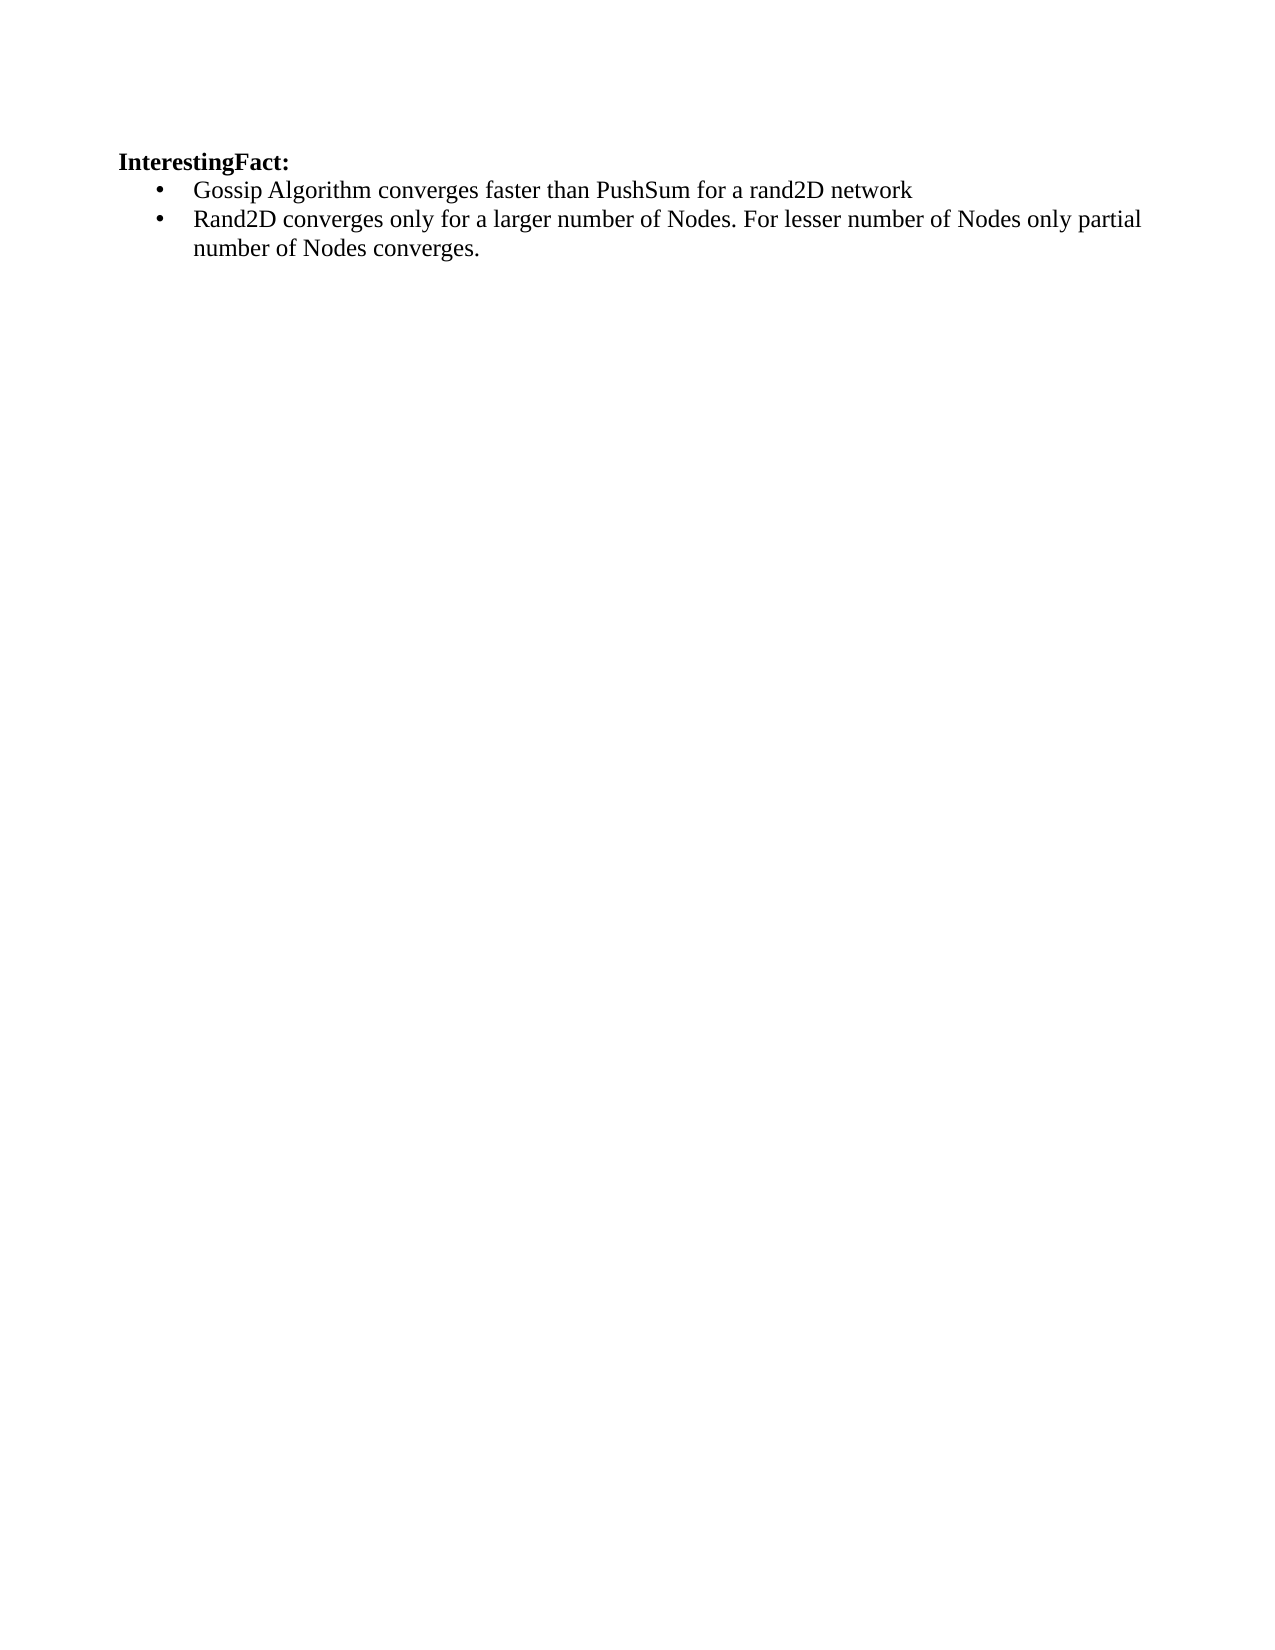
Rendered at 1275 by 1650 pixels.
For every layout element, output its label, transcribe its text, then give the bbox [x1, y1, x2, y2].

list Rand2D converges only for a larger number of Nodes. For lesser number of Nodes only partial number of Nodes converges. [156, 204, 1157, 262]
list Gossip Algorithm converges faster than PushSum for a rand2D network [156, 176, 1157, 204]
text InterestingFact: [118, 147, 1157, 176]
